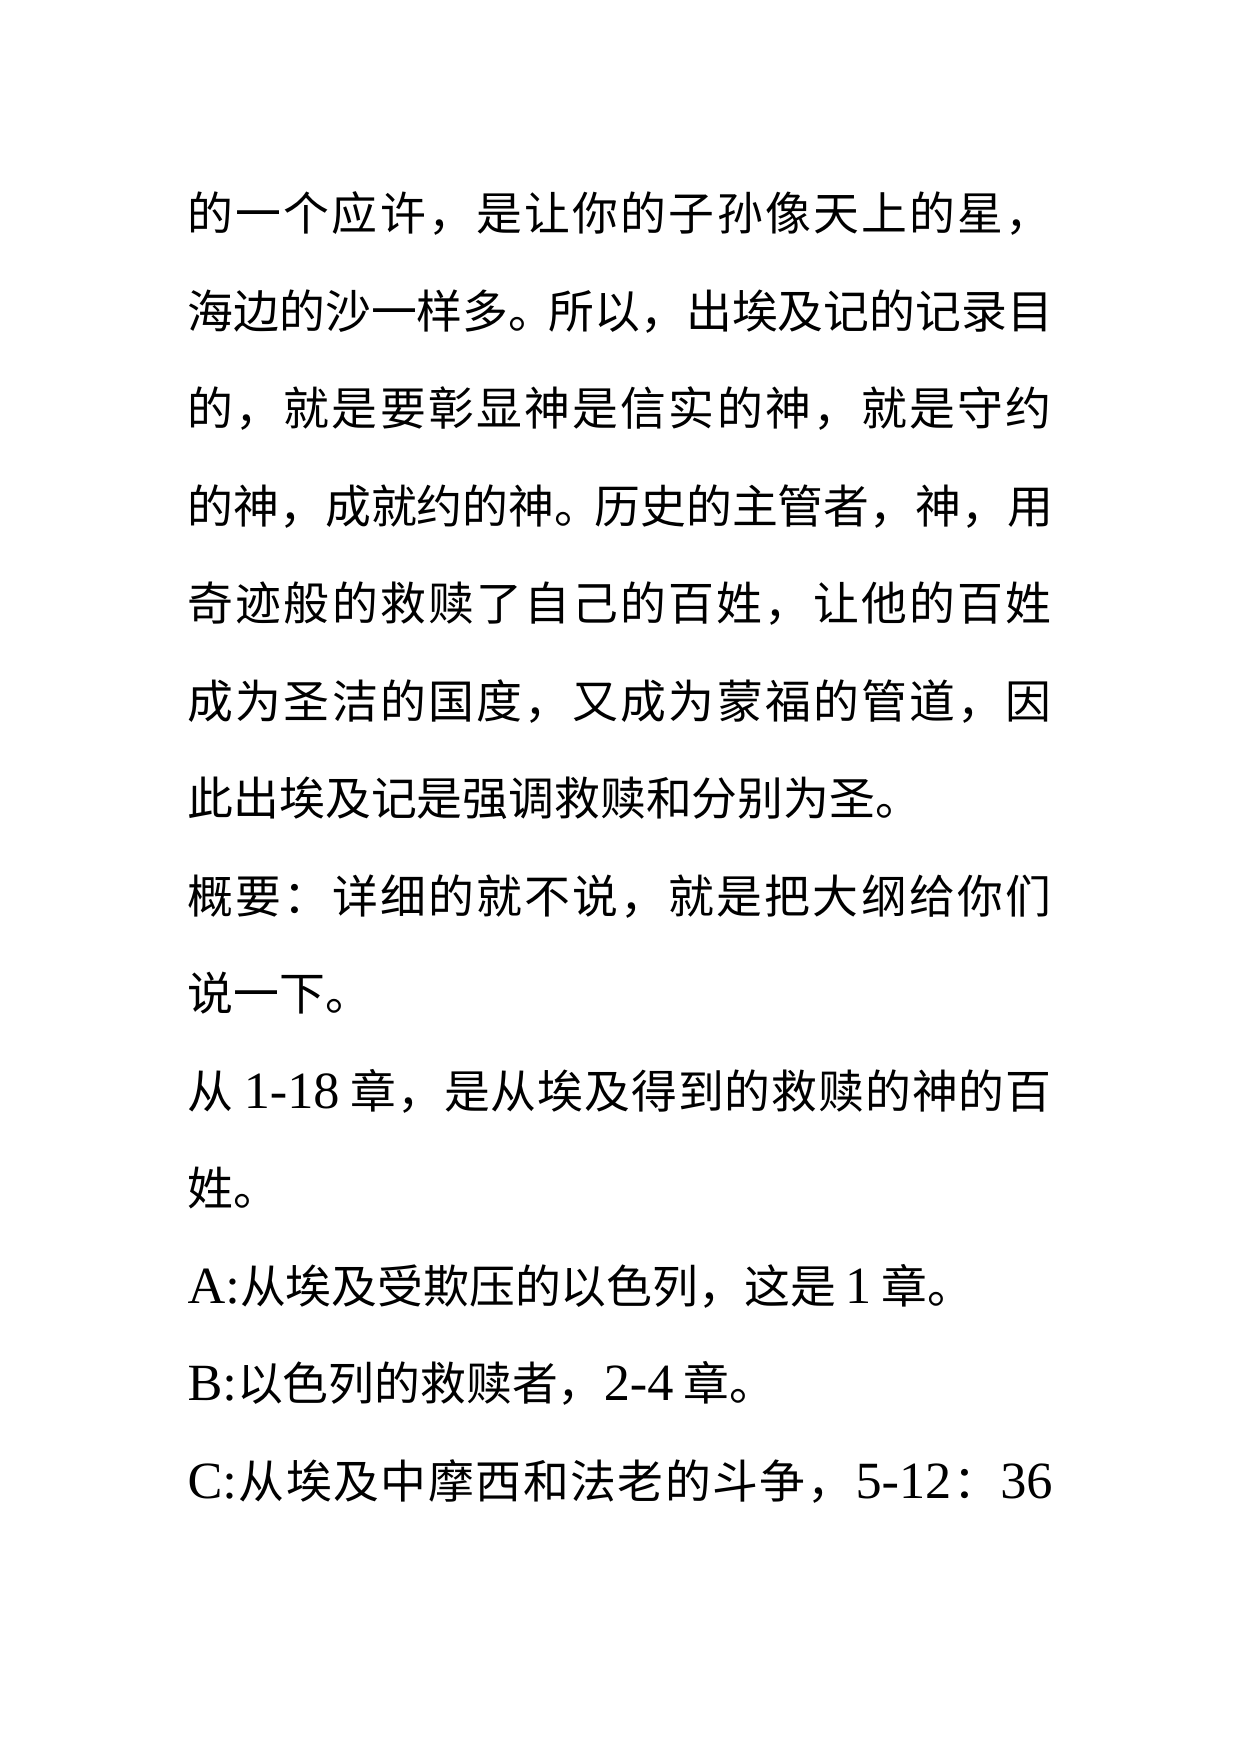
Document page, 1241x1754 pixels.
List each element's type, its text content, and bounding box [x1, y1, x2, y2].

text 的一个应许，是让你的子孙像天上的星，海边的沙一样多。所以，出埃及记的记录目的，就是要彰显神是信实的神，就是守约的神，成就约的神。历史的主管者，神，用奇迹般的救赎了自己的百姓，让他的百姓成为圣洁的国度，又成为蒙福的管道，因此出埃及记是强调救赎和分别为圣。 [187, 162, 1053, 844]
text 概要：详细的就不说，就是把大纲给你们说一下。 [187, 844, 1053, 1039]
text B:以色列的救赎者，2-4章。 [187, 1332, 1053, 1429]
text C:从埃及中摩西和法老的斗争，5-12：36 [187, 1429, 1053, 1527]
text 从1-18章，是从埃及得到的救赎的神的百姓。 [187, 1039, 1053, 1234]
text A:从埃及受欺压的以色列，这是1章。 [187, 1234, 1053, 1332]
